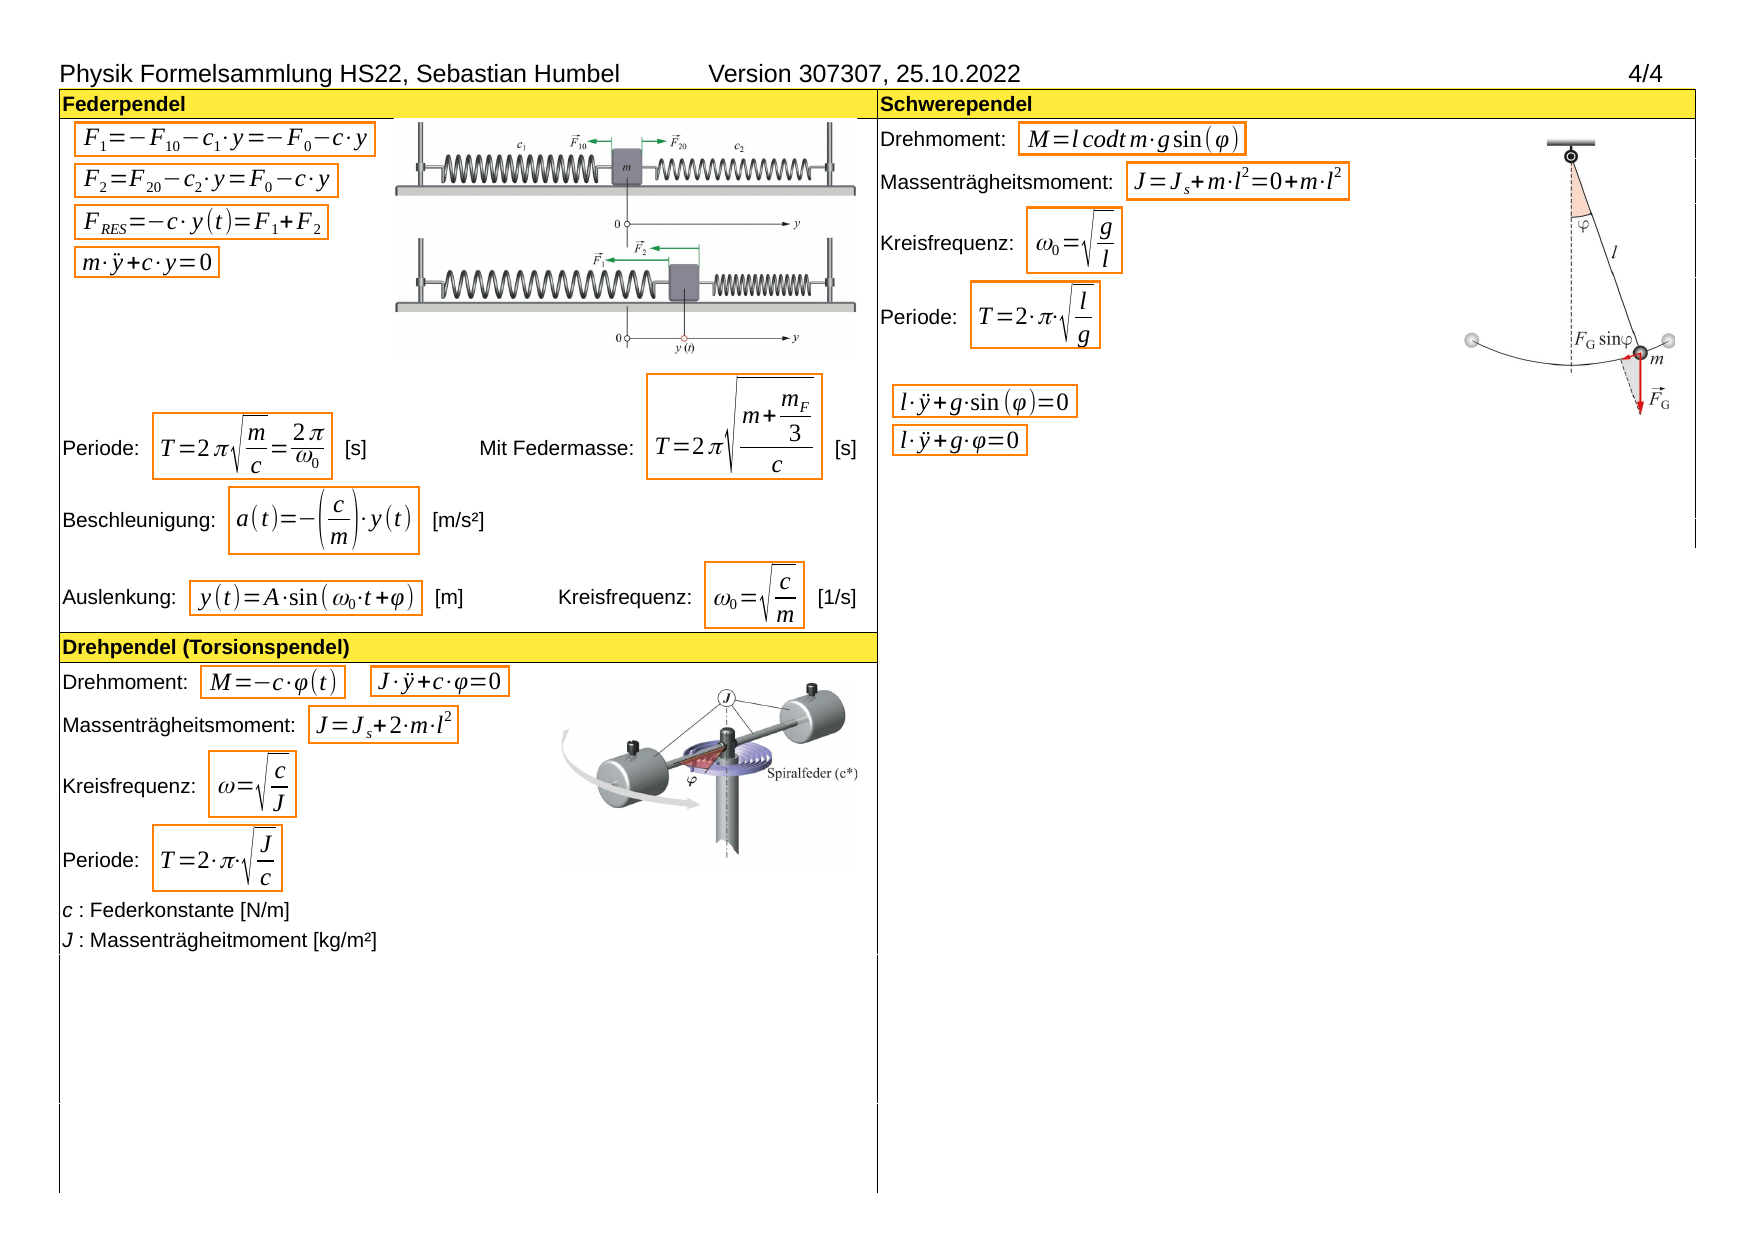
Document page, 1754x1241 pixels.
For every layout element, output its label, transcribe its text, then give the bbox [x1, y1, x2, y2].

text c : Federkonstante [N/m] [60, 895, 877, 925]
text Auslenkung:[m] Kreisfrequenz:[1/s] [60, 558, 877, 632]
text [1676, 277, 1695, 352]
text [858, 747, 877, 821]
picture [1464, 138, 1676, 415]
text [858, 702, 877, 747]
text Massenträgheitsmoment: [878, 158, 1464, 203]
text [1676, 158, 1695, 203]
text J : Massenträgheitmoment [kg/m²] [60, 925, 877, 954]
text Drehmoment: [878, 119, 1695, 158]
text Drehmoment: [60, 663, 877, 702]
subtitle Federpendel [60, 90, 877, 118]
text Periode:[s] Mit Federmasse:[s] [60, 370, 877, 483]
picture [393, 118, 858, 354]
text Periode: [60, 821, 877, 895]
picture [561, 681, 858, 873]
subtitle Drehpendel (Torsionspendel) [60, 633, 877, 662]
text [1676, 203, 1695, 277]
subtitle Schwerependel [878, 90, 1695, 118]
text Kreisfrequenz: [878, 203, 1464, 277]
text Massenträgheitsmoment: [60, 702, 561, 747]
text Kreisfrequenz: [60, 747, 561, 821]
text Beschleunigung:[m/s²] [60, 483, 877, 558]
text Periode: [878, 277, 1464, 352]
